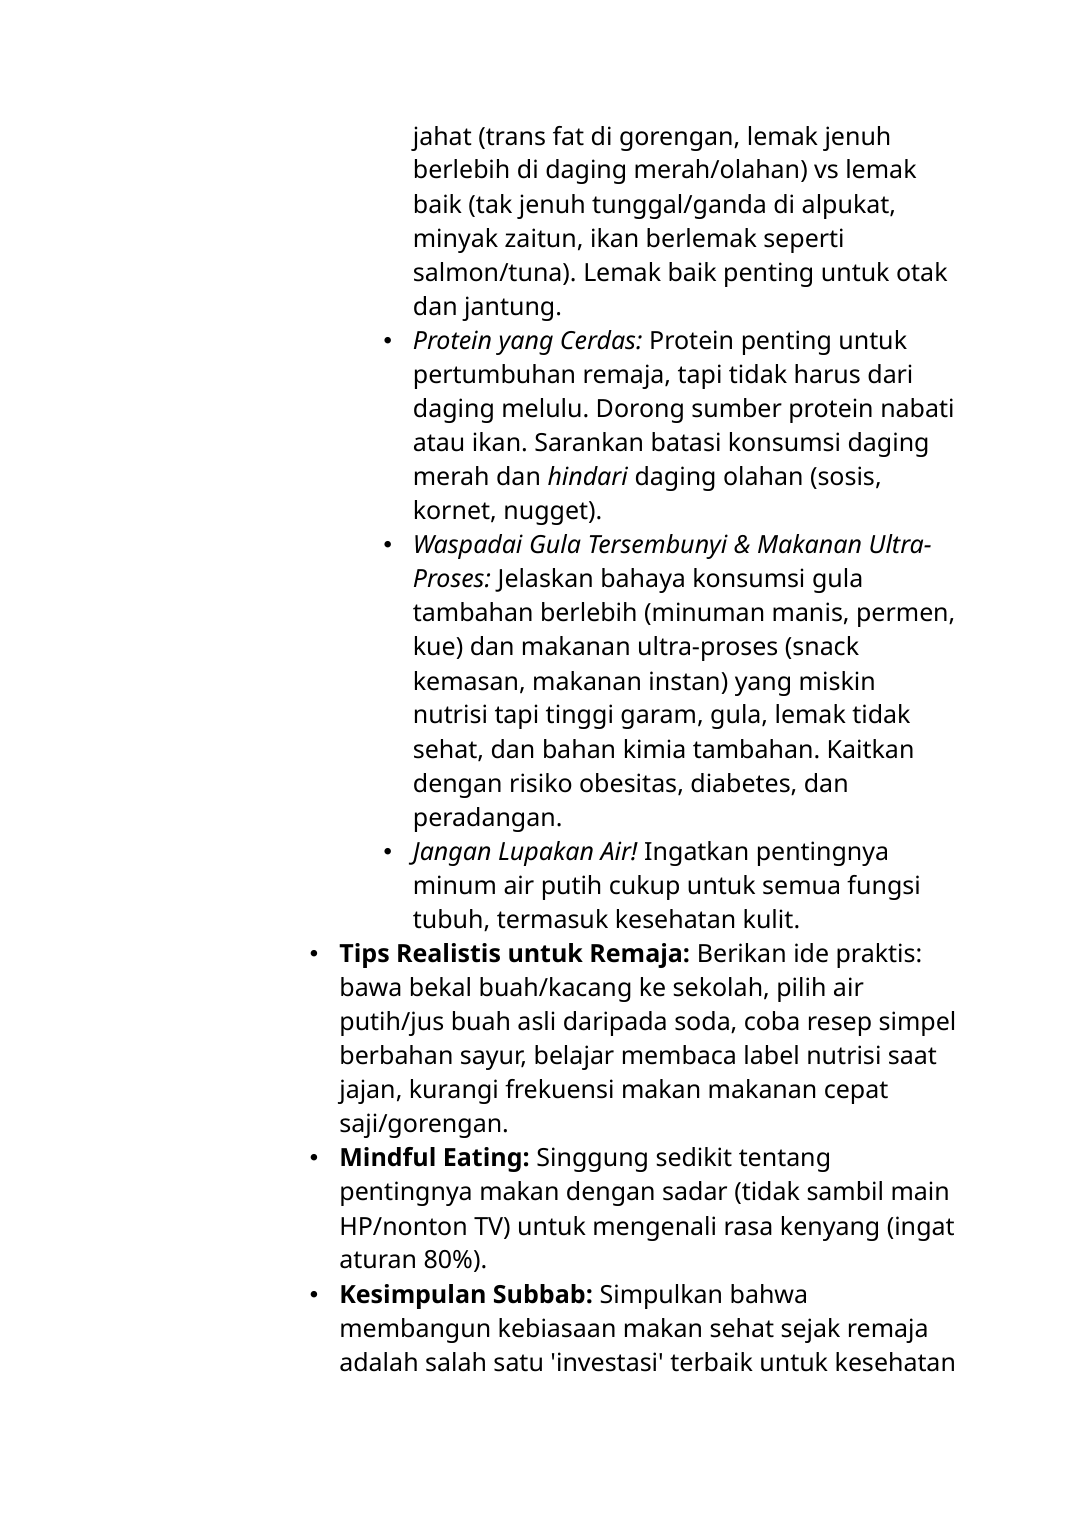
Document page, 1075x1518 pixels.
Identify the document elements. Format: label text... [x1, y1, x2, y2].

list jahat (trans fat di gorengan, lemak jenuh berlebih di daging merah/olahan) vs lemak baik (tak jenuh tunggal/ganda di alpukat, minyak zaitun, ikan berlemak seperti salmon/tuna). Lemak baik penting untuk otak dan jantung. [383, 118, 957, 322]
list Tips Realistis untuk Remaja: Berikan ide praktis: bawa bekal buah/kacang ke sekolah, pilih air putih/jus buah asli daripada soda, coba resep simpel berbahan sayur, belajar membaca label nutrisi saat jajan, kurangi frekuensi makan makanan cepat saji/gorengan. [309, 936, 957, 1140]
list Kesimpulan Subbab: Simpulkan bahwa membangun kebiasaan makan sehat sejak remaja adalah salah satu 'investasi' terbaik untuk kesehatan [309, 1276, 957, 1378]
list Jangan Lupakan Air! Ingatkan pentingnya minum air putih cukup untuk semua fungsi tubuh, termasuk kesehatan kulit. [383, 833, 957, 936]
list Protein yang Cerdas: Protein penting untuk pertumbuhan remaja, tapi tidak harus dari daging melulu. Dorong sumber protein nabati atau ikan. Sarankan batasi konsumsi daging merah dan hindari daging olahan (sosis, kornet, nugget). [383, 322, 957, 527]
list Waspadai Gula Tersembunyi & Makanan Ultra-Proses: Jelaskan bahaya konsumsi gula tambahan berlebih (minuman manis, permen, kue) dan makanan ultra-proses (snack kemasan, makanan instan) yang miskin nutrisi tapi tinggi garam, gula, lemak tidak sehat, dan bahan kimia tambahan. Kaitkan dengan risiko obesitas, diabetes, dan peradangan. [383, 527, 957, 833]
list Mindful Eating: Singgung sedikit tentang pentingnya makan dengan sadar (tidak sambil main HP/nonton TV) untuk mengenali rasa kenyang (ingat aturan 80%). [309, 1140, 957, 1276]
